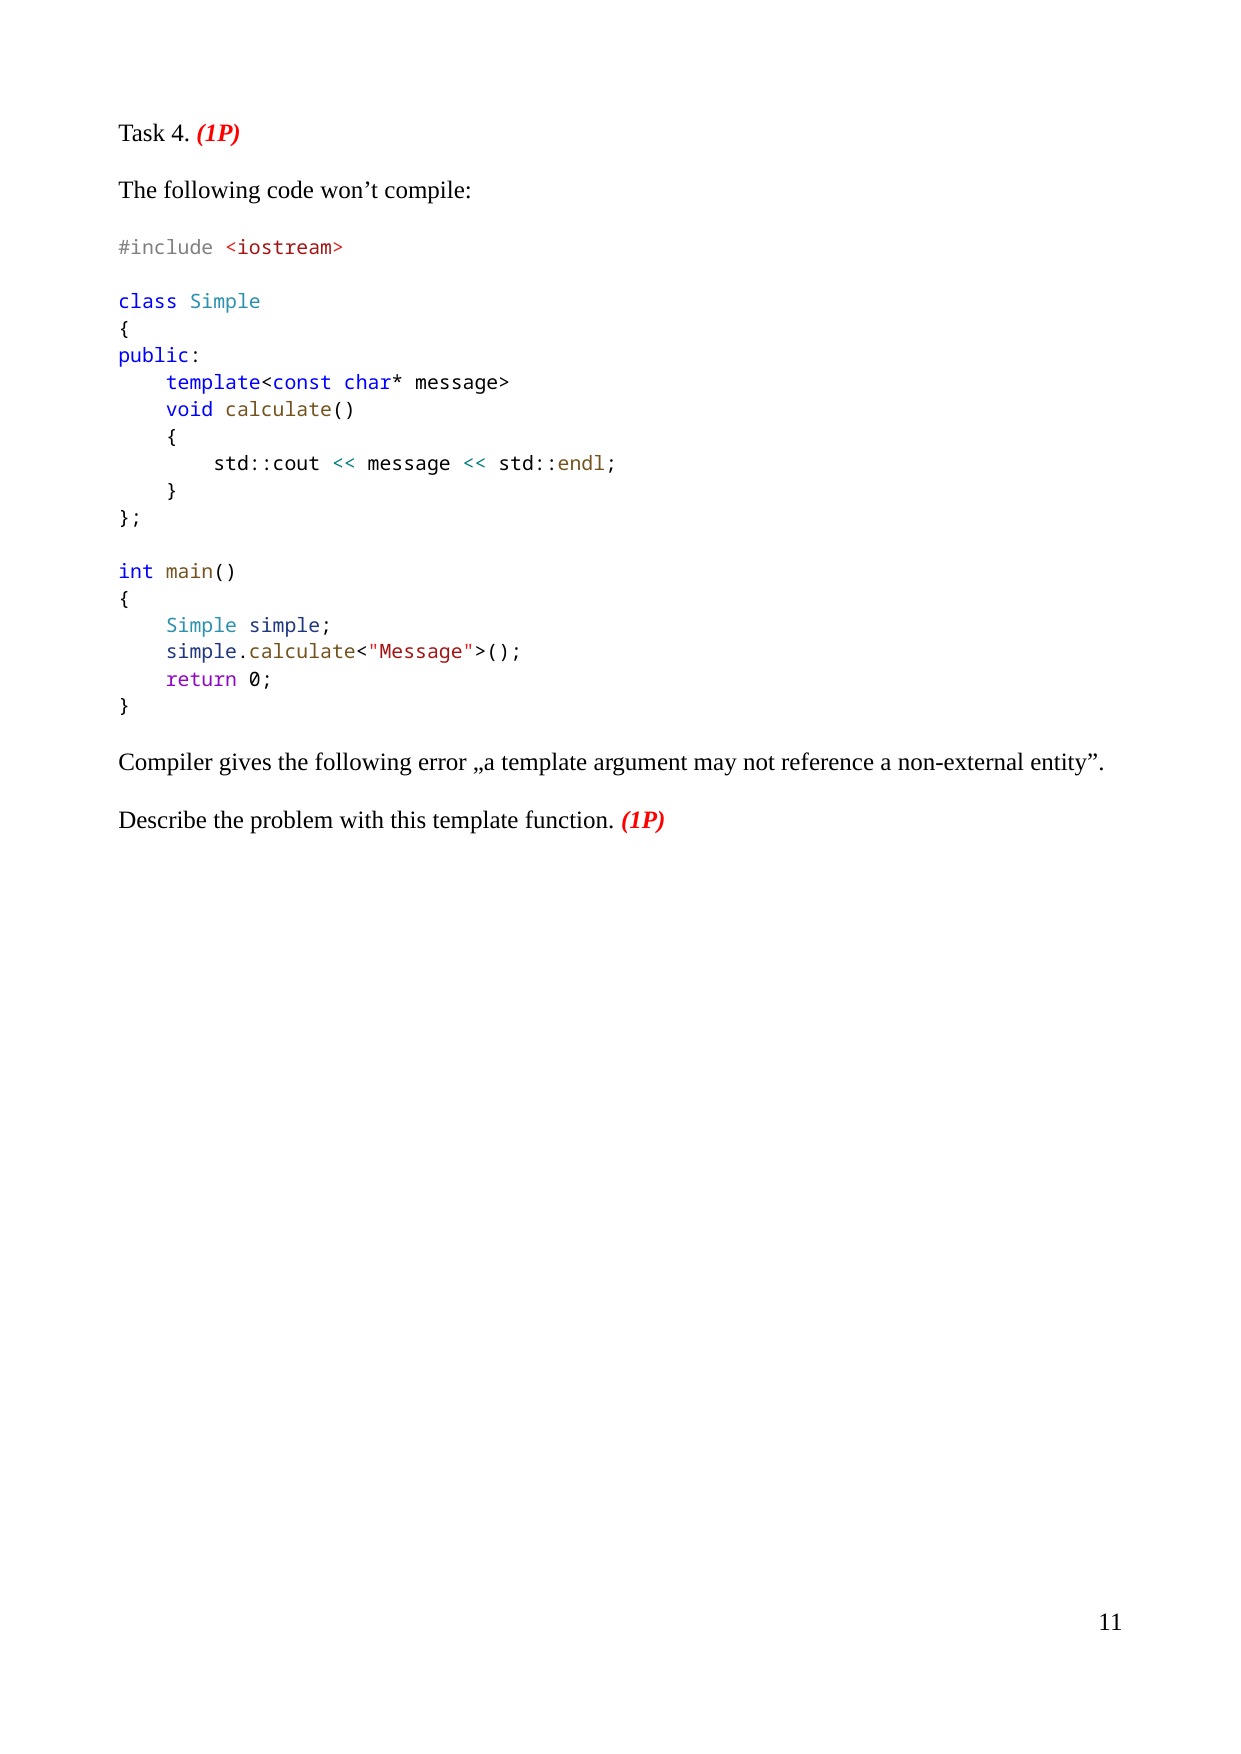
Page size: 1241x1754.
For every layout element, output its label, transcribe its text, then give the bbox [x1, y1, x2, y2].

text #include <iostream> [118, 233, 1122, 260]
text public: [118, 341, 1122, 368]
text Describe the problem with this template function. (1P) [118, 805, 1122, 834]
text { [118, 584, 1122, 611]
text template<const char* message> [118, 368, 1122, 395]
text class Simple [118, 287, 1122, 314]
text } [118, 476, 1122, 503]
text The following code won’t compile: [118, 176, 1122, 204]
text Simple simple; [118, 611, 1122, 638]
text Compiler gives the following error „a template argument may not reference a non-external entity”. [118, 747, 1122, 776]
text Task 4. (1P) [118, 118, 1122, 147]
text } [118, 692, 1122, 719]
text return 0; [118, 665, 1122, 692]
text void calculate() [118, 395, 1122, 422]
text std::cout << message << std::endl; [118, 449, 1122, 476]
text { [118, 314, 1122, 341]
text }; [118, 503, 1122, 530]
text int main() [118, 557, 1122, 584]
text { [118, 422, 1122, 449]
text simple.calculate<"Message">(); [118, 638, 1122, 665]
